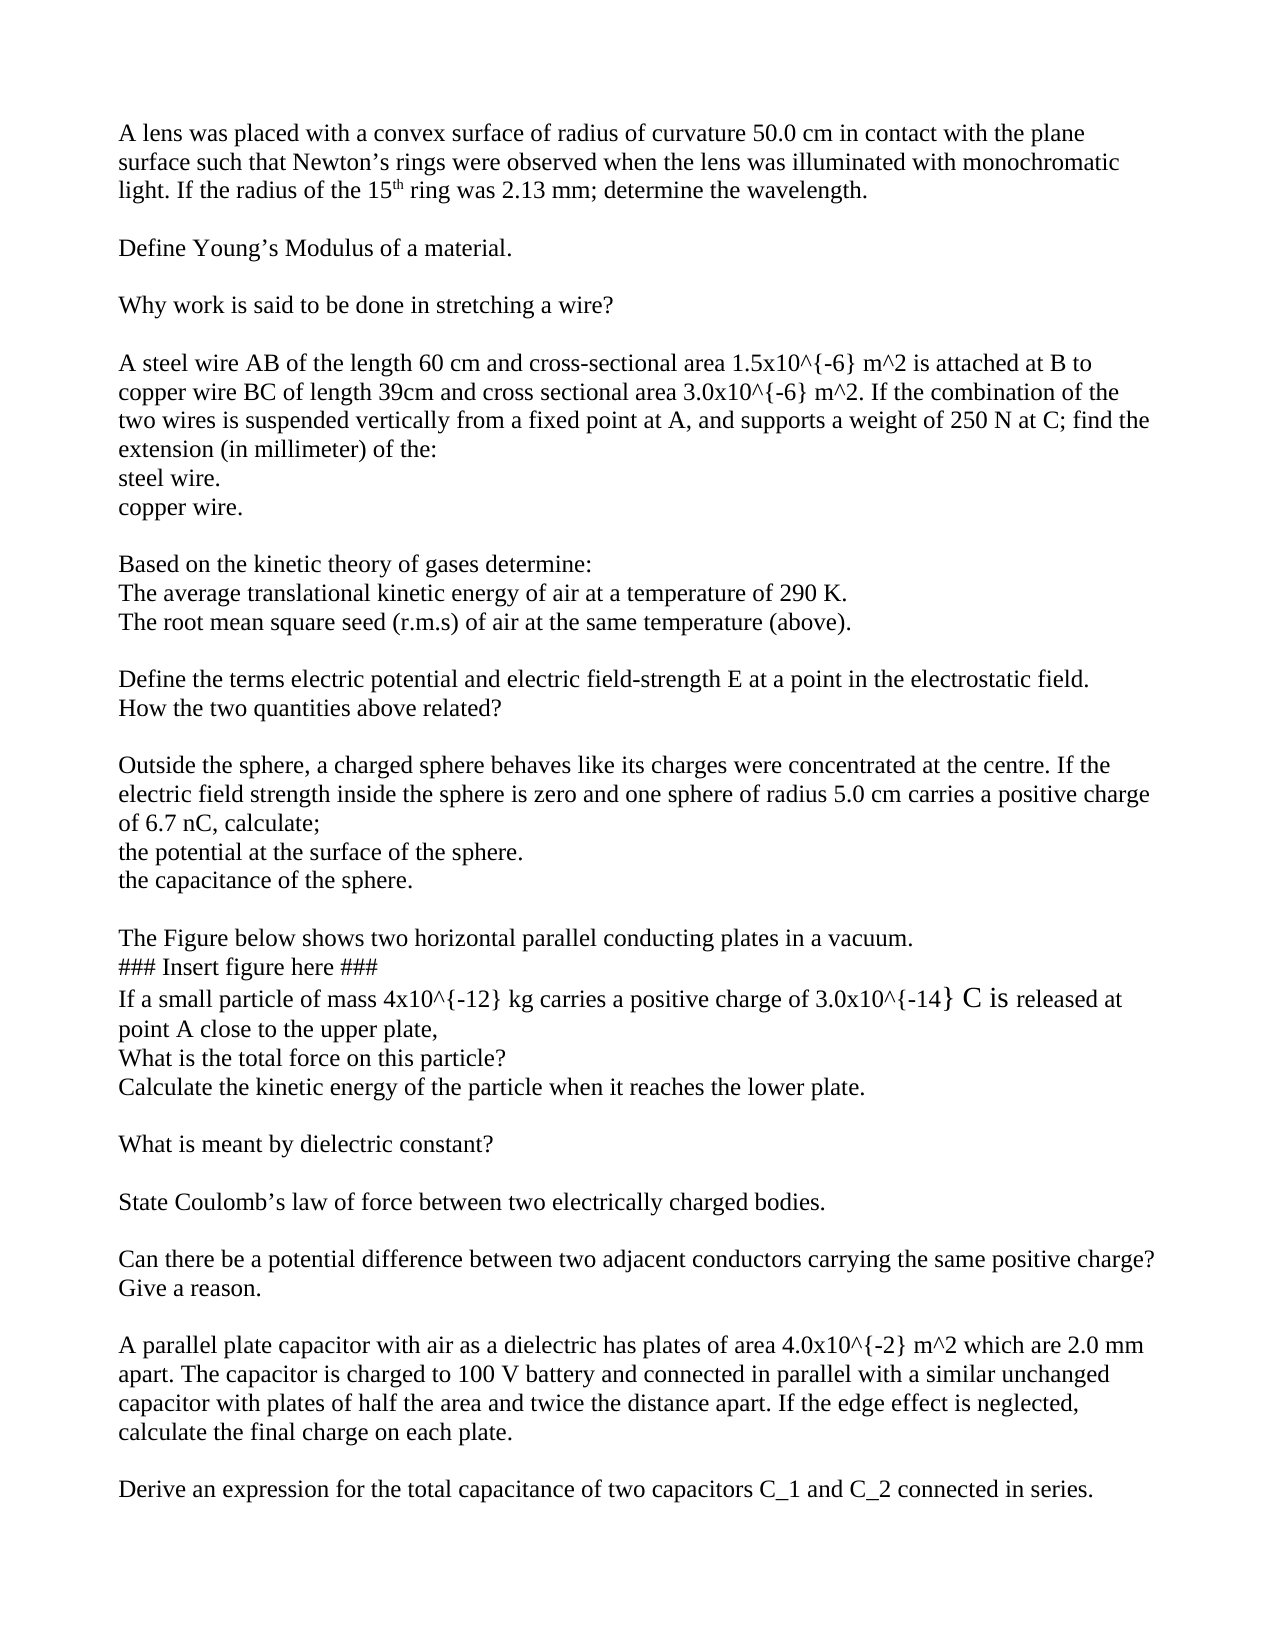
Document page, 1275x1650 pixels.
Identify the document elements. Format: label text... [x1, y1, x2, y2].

text Calculate the kinetic energy of the particle when it reaches the lower plate. [118, 1072, 1157, 1100]
text Why work is said to be done in stretching a wire? [118, 291, 1157, 319]
text Outside the sphere, a charged sphere behaves like its charges were concentrated at the centre. If the electric field strength inside the sphere is zero and one sphere of radius 5.0 cm carries a positive charge of 6.7 nC, calculate; [118, 751, 1157, 837]
text Derive an expression for the total capacitance of two capacitors C_1 and C_2 connected in series. [118, 1474, 1157, 1503]
text A lens was placed with a convex surface of radius of curvature 50.0 cm in contact with the plane surface such that Newton’s rings were observed when the lens was illuminated with monochromatic light. If the radius of the 15th ring was 2.13 mm; determine the wavelength. [118, 118, 1157, 204]
text Can there be a potential difference between two adjacent conductors carrying the same positive charge? Give a reason. [118, 1244, 1157, 1302]
text A parallel plate capacitor with air as a dielectric has plates of area 4.0x10^{-2} m^2 which are 2.0 mm apart. The capacitor is charged to 100 V battery and connected in parallel with a similar unchanged capacitor with plates of half the area and twice the distance apart. If the edge effect is neglected, calculate the final charge on each plate. [118, 1330, 1157, 1445]
text How the two quantities above related? [118, 693, 1157, 722]
text the potential at the surface of the sphere. [118, 837, 1157, 866]
text Define Young’s Modulus of a material. [118, 233, 1157, 262]
text steel wire. [118, 463, 1157, 492]
text ### Insert figure here ### [118, 952, 1157, 981]
text the capacitance of the sphere. [118, 866, 1157, 894]
text State Coulomb’s law of force between two electrically charged bodies. [118, 1187, 1157, 1215]
text copper wire. [118, 492, 1157, 521]
text A steel wire AB of the length 60 cm and cross-sectional area 1.5x10^{-6} m^2 is attached at B to copper wire BC of length 39cm and cross sectional area 3.0x10^{-6} m^2. If the combination of the two wires is suspended vertically from a fixed point at A, and supports a weight of 250 N at C; find the extension (in millimeter) of the: [118, 348, 1157, 463]
text The average translational kinetic energy of air at a temperature of 290 K. [118, 578, 1157, 607]
text If a small particle of mass 4x10^{-12} kg carries a positive charge of 3.0x10^{-14} C is released at point A close to the upper plate, [118, 981, 1157, 1043]
text The Figure below shows two horizontal parallel conducting plates in a vacuum. [118, 923, 1157, 952]
text Define the terms electric potential and electric field-strength E at a point in the electrostatic field. [118, 664, 1157, 693]
text The root mean square seed (r.m.s) of air at the same temperature (above). [118, 607, 1157, 636]
text What is meant by dielectric constant? [118, 1129, 1157, 1158]
text What is the total force on this particle? [118, 1043, 1157, 1072]
text Based on the kinetic theory of gases determine: [118, 549, 1157, 578]
